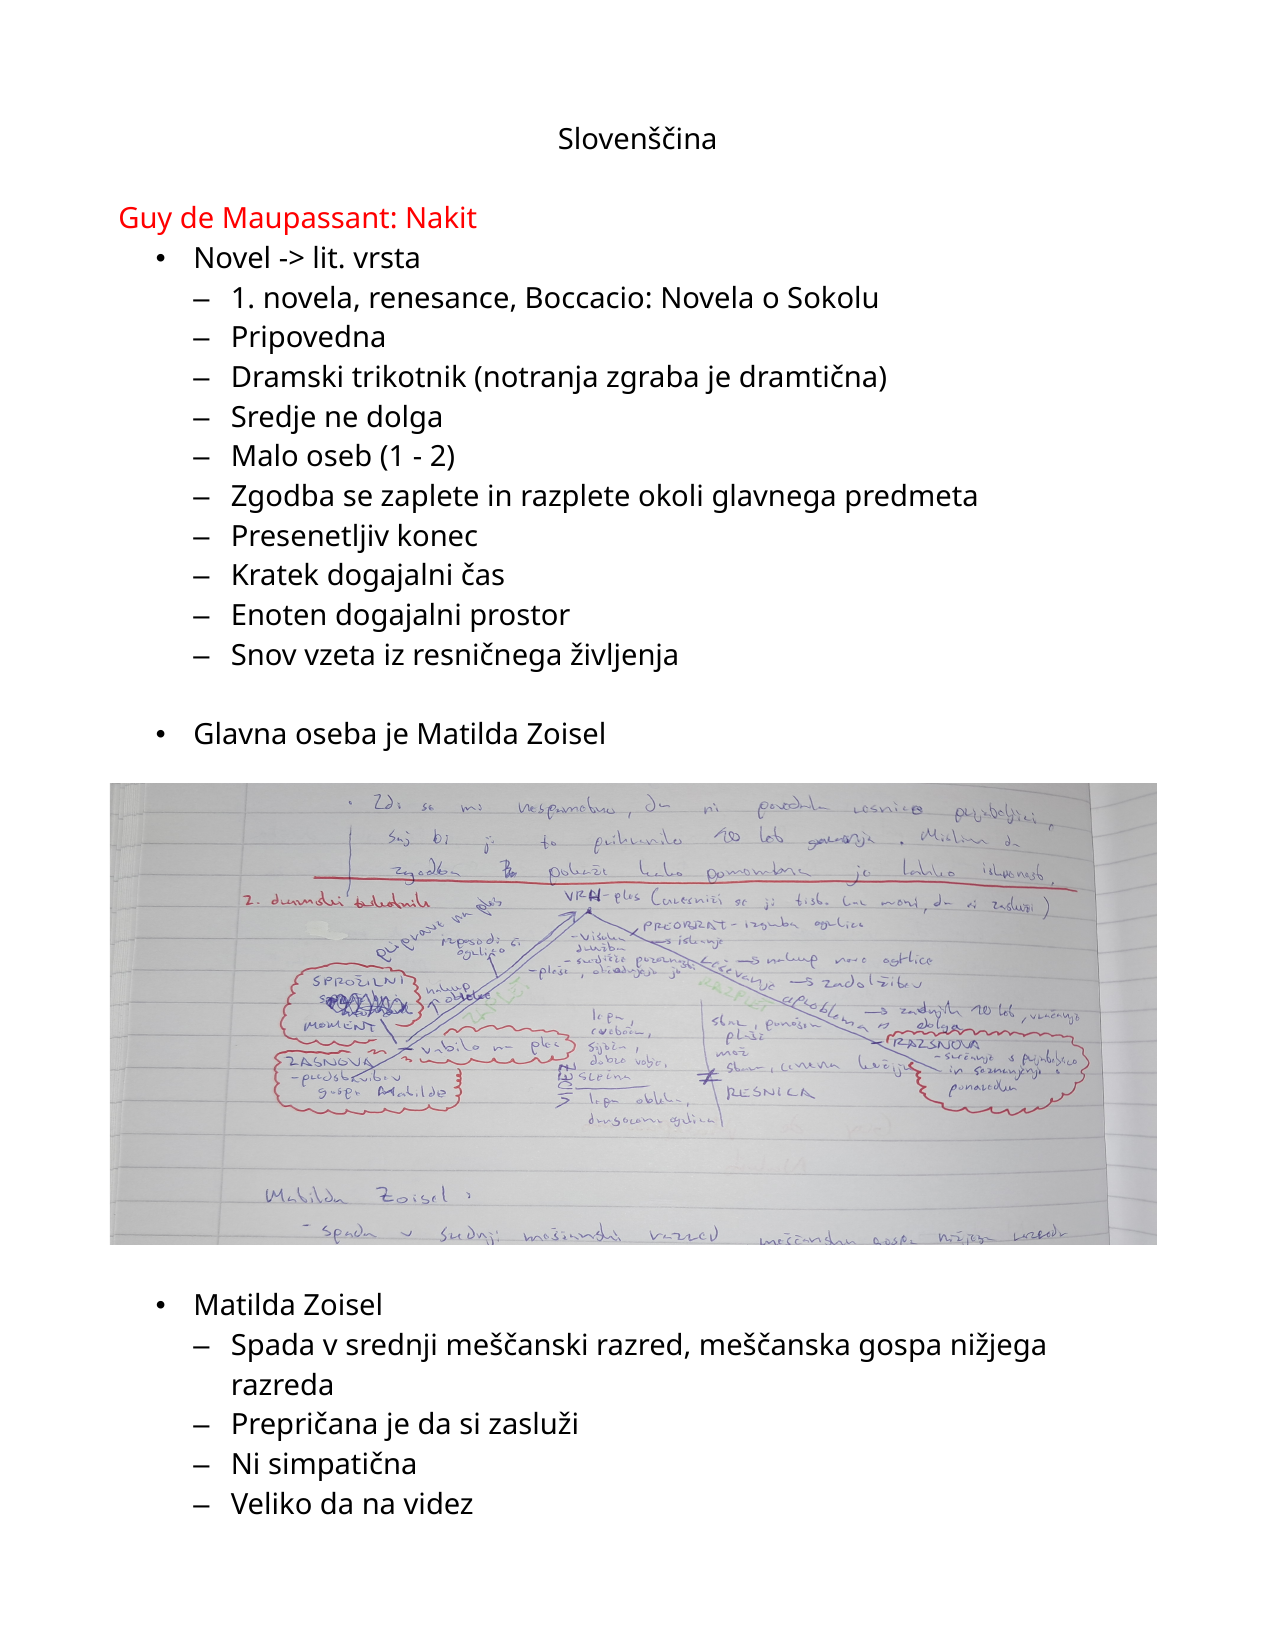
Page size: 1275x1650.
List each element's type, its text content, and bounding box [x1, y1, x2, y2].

list Presenetljiv konec [193, 515, 1157, 555]
list Glavna oseba je Matilda Zoisel [156, 713, 1157, 753]
list Zgodba se zaplete in razplete okoli glavnega predmeta [193, 475, 1157, 515]
list Ni simpatična [193, 1443, 1157, 1483]
text Guy de Maupassant: Nakit [118, 197, 1157, 237]
list Malo oseb (1 - 2) [193, 436, 1157, 475]
picture [109, 783, 1157, 1245]
list Matilda Zoisel [156, 1284, 1157, 1324]
list Enoten dogajalni prostor [193, 594, 1157, 634]
list Kratek dogajalni čas [193, 555, 1157, 594]
list Dramski trikotnik (notranja zgraba je dramtična) [193, 356, 1157, 396]
list Pripovedna [193, 317, 1157, 356]
list Novel -> lit. vrsta [156, 237, 1157, 277]
text Slovenščina [118, 118, 1157, 158]
list Snov vzeta iz resničnega življenja [193, 634, 1157, 674]
list Prepričana je da si zasluži [193, 1404, 1157, 1443]
list Spada v srednji meščanski razred, meščanska gospa nižjega razreda [193, 1324, 1157, 1404]
list Sredje ne dolga [193, 396, 1157, 436]
list Veliko da na videz [193, 1483, 1157, 1523]
list 1. novela, renesance, Boccacio: Novela o Sokolu [193, 277, 1157, 317]
